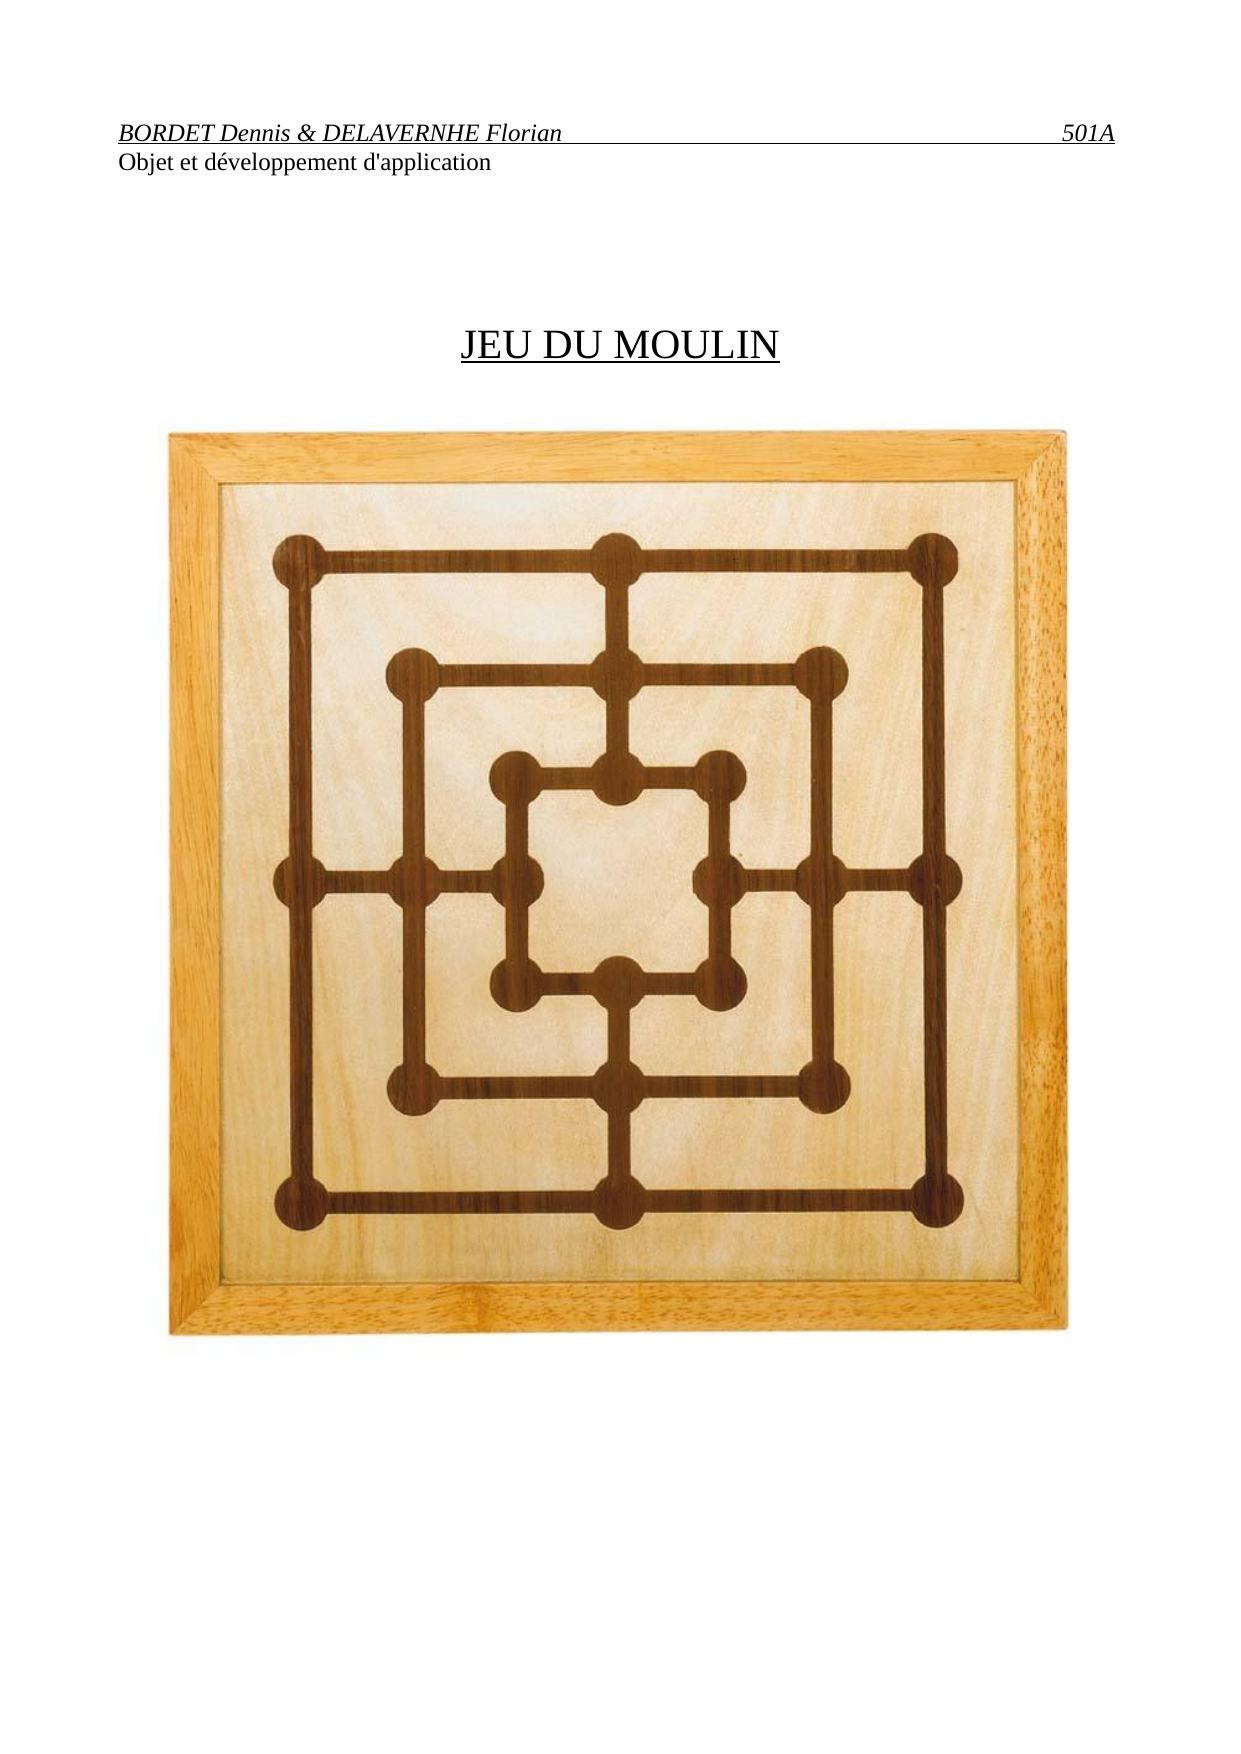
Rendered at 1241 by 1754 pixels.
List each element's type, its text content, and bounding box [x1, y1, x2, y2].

text Objet et développement d'application [118, 147, 1122, 176]
picture [118, 403, 1123, 1390]
text BORDET Dennis & DELAVERNHE Florian 501A [118, 118, 1122, 147]
text JEU DU MOULIN [118, 319, 1122, 367]
